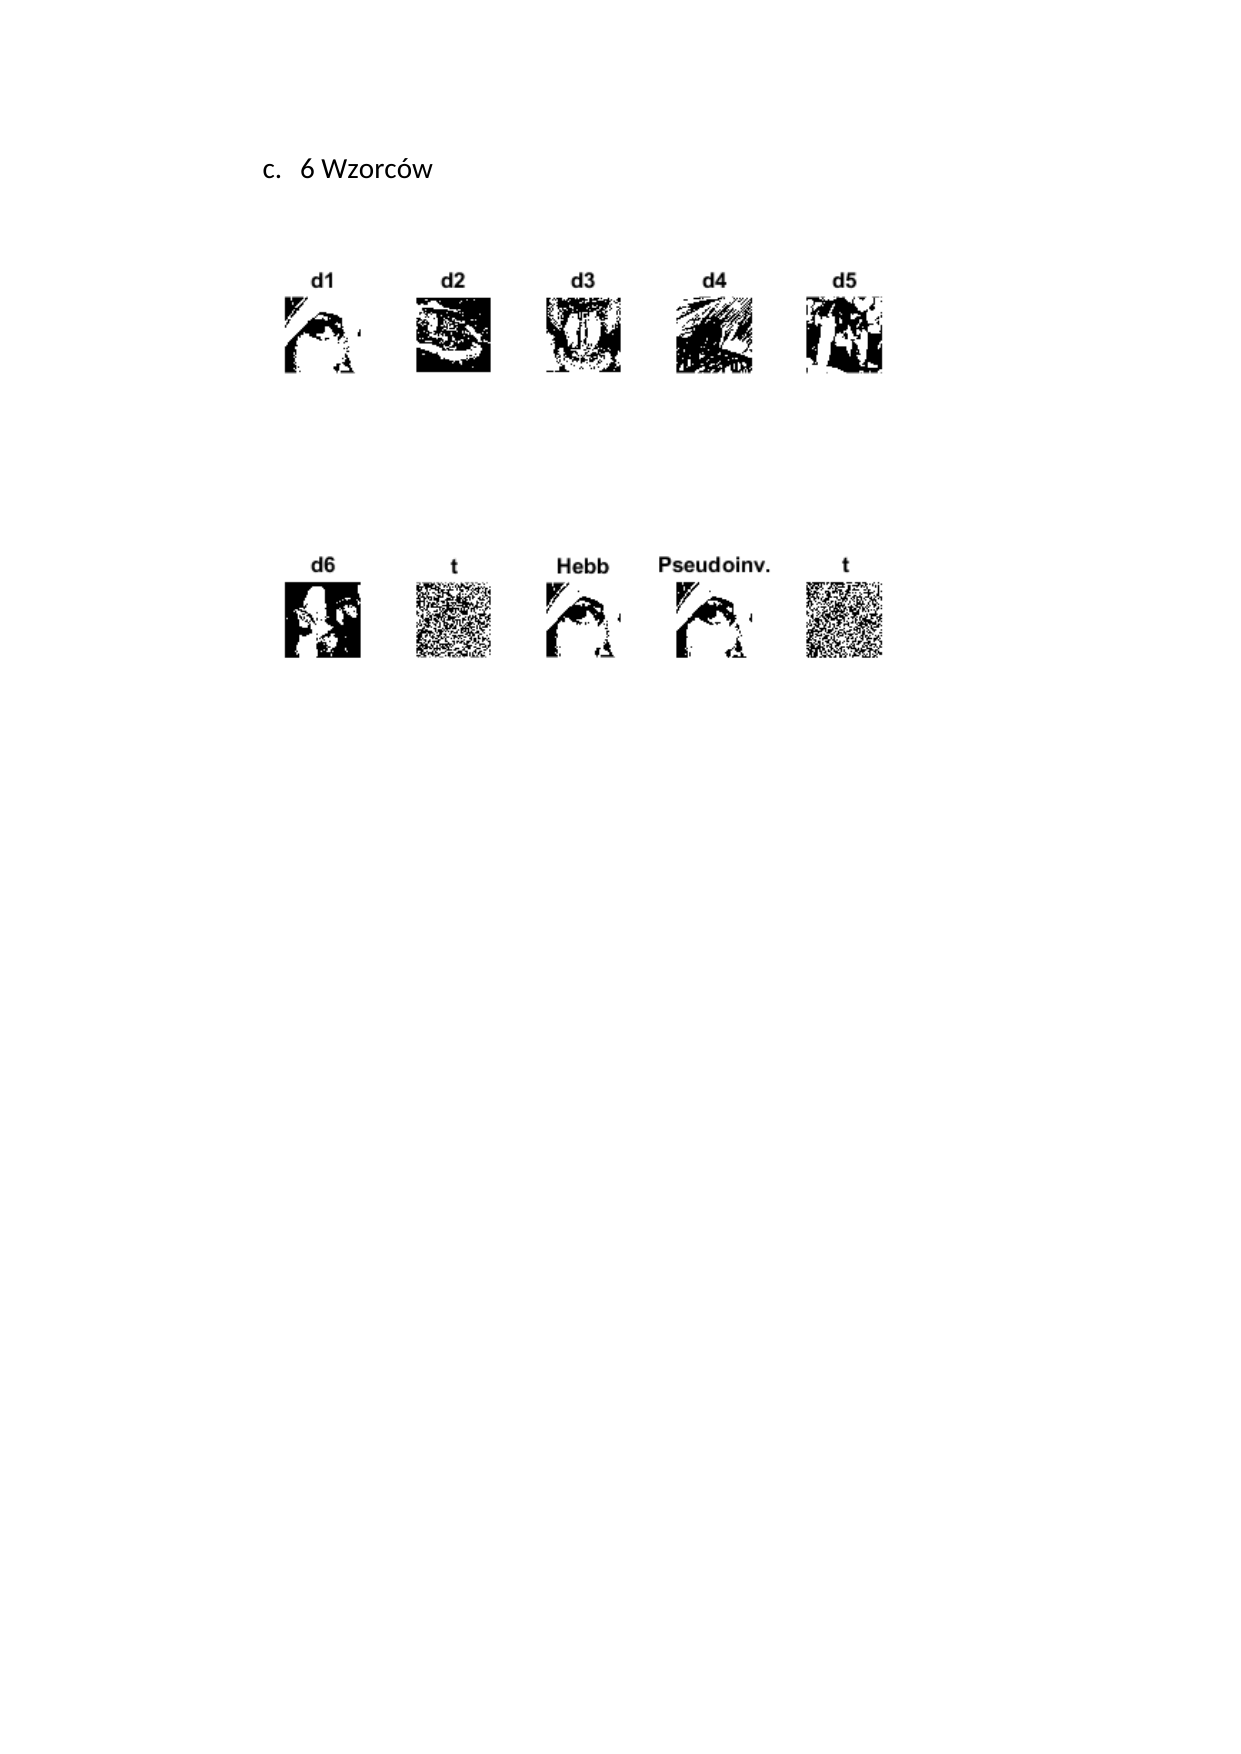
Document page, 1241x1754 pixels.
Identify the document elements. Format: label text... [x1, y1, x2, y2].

picture [168, 188, 968, 788]
list 6 Wzorców [262, 150, 1090, 186]
